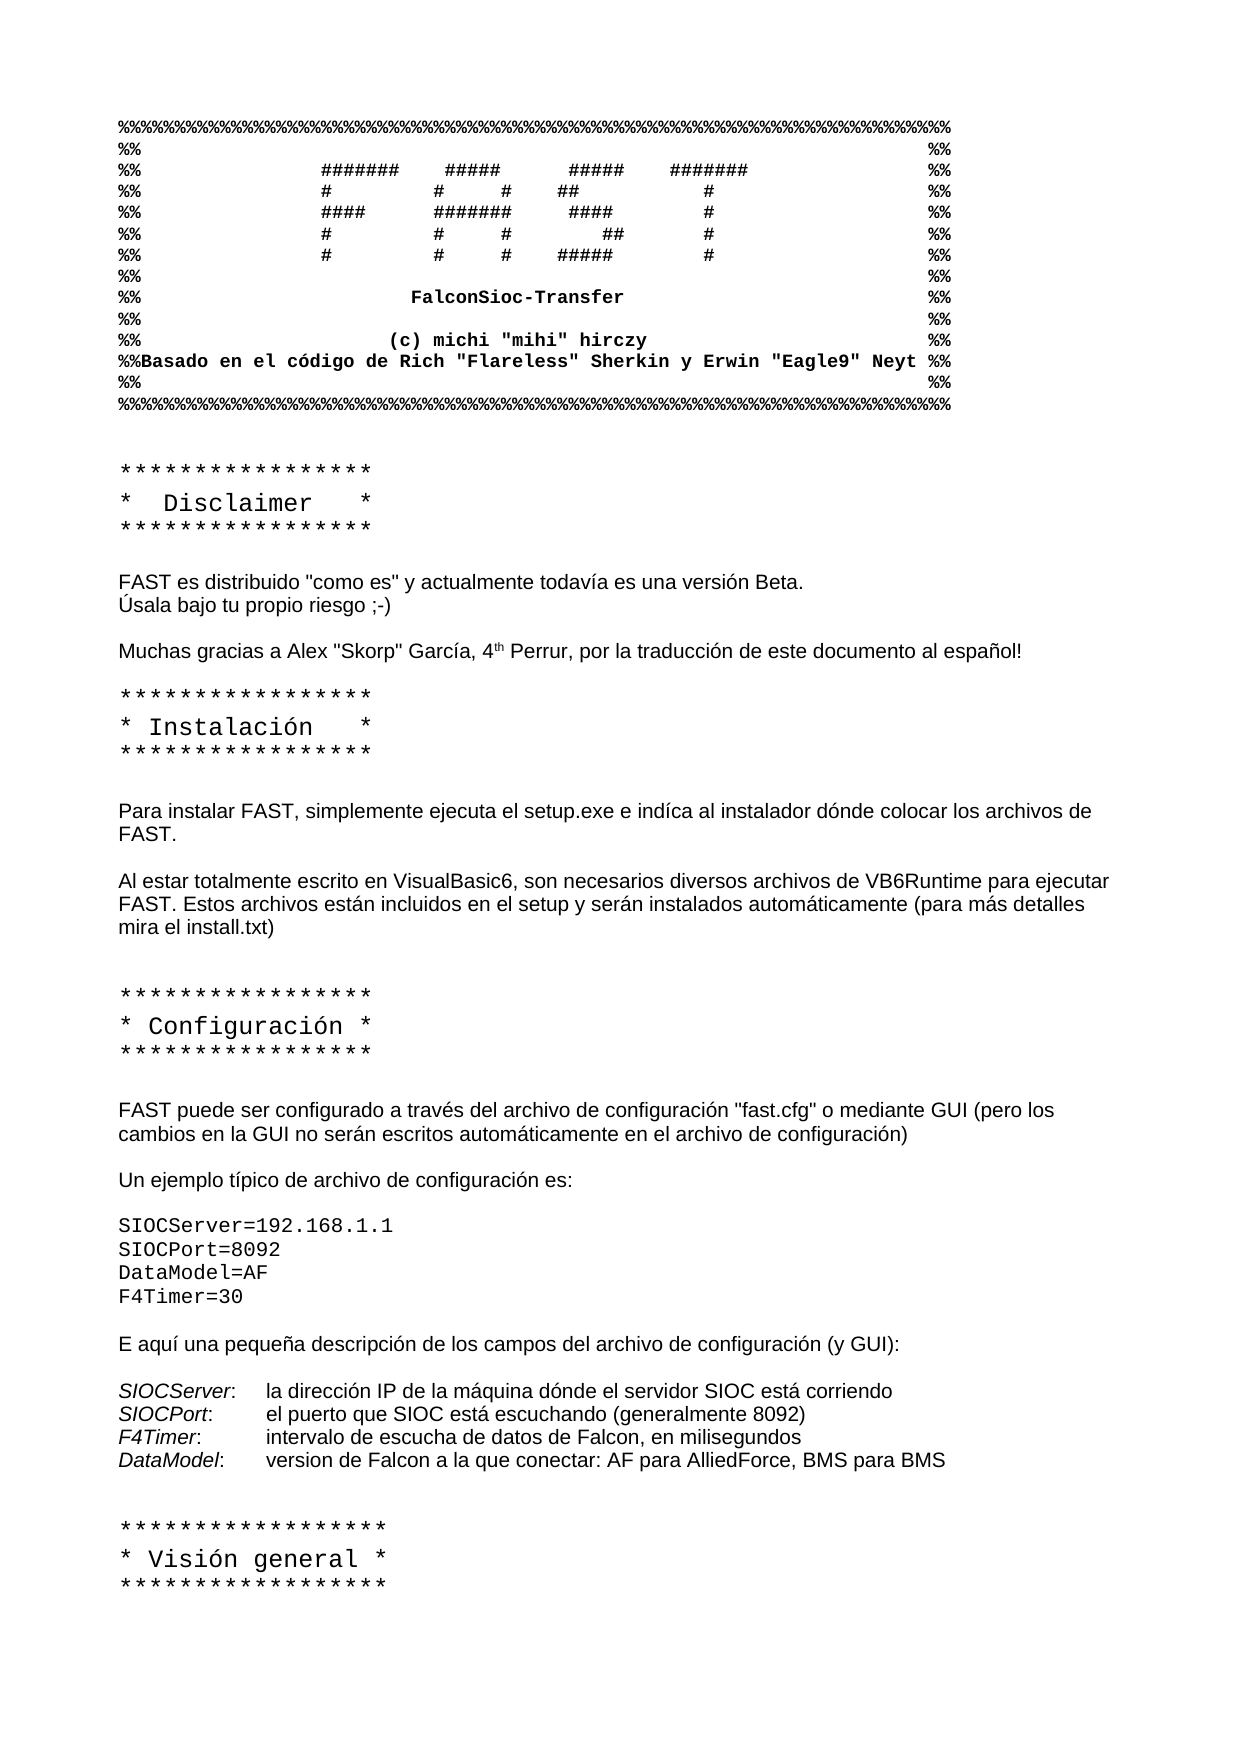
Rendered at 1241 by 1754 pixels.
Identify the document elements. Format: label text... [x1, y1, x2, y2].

text %% # # # ## # %% [118, 224, 1122, 246]
text %%%%%%%%%%%%%%%%%%%%%%%%%%%%%%%%%%%%%%%%%%%%%%%%%%%%%%%%%%%%%%%%%%%%%%%%%% [118, 394, 1122, 416]
text %% (c) michi "mihi" hirczy %% [118, 331, 1122, 352]
subtitle ***************** [118, 986, 1122, 1014]
subtitle * Configuración * [118, 1014, 1122, 1042]
text %% #### ####### #### # %% [118, 203, 1122, 224]
text %%%%%%%%%%%%%%%%%%%%%%%%%%%%%%%%%%%%%%%%%%%%%%%%%%%%%%%%%%%%%%%%%%%%%%%%%% [118, 118, 1122, 139]
subtitle ****************** [118, 1575, 1122, 1604]
text FAST puede ser configurado a través del archivo de configuración "fast.cfg" o mediante GUI (pero los cambios en la GUI no serán escritos automáticamente en el archivo de configuración) [118, 1099, 1122, 1145]
text FAST es distribuido "como es" y actualmente todavía es una versión Beta. [118, 570, 1122, 593]
text %% FalconSioc-Transfer %% [118, 288, 1122, 309]
text DataModel=AF [118, 1262, 1122, 1286]
text E aquí una pequeña descripción de los campos del archivo de configuración (y GUI): [118, 1333, 1122, 1356]
text SIOCServer=192.168.1.1 [118, 1215, 1122, 1239]
subtitle * Disclaimer * [118, 490, 1122, 519]
subtitle * Visión general * [118, 1547, 1122, 1575]
text DataModel: version de Falcon a la que conectar: AF para AlliedForce, BMS para BMS [118, 1449, 1122, 1472]
text Para instalar FAST, simplemente ejecuta el setup.exe e indíca al instalador dónde colocar los archivos de FAST. [118, 800, 1122, 846]
text Muchas gracias a Alex "Skorp" García, 4th Perrur, por la traducción de este documento al español! [118, 640, 1122, 663]
text %% # # # ## # %% [118, 182, 1122, 203]
text Úsala bajo tu propio riesgo ;-) [118, 593, 1122, 617]
text SIOCPort: el puerto que SIOC está escuchando (generalmente 8092) [118, 1403, 1122, 1426]
subtitle ***************** [118, 1042, 1122, 1071]
text %% %% [118, 373, 1122, 394]
text %% %% [118, 139, 1122, 161]
text SIOCPort=8092 [118, 1239, 1122, 1262]
text %% %% [118, 309, 1122, 331]
text Un ejemplo típico de archivo de configuración es: [118, 1169, 1122, 1192]
text SIOCServer: la dirección IP de la máquina dónde el servidor SIOC está corriendo [118, 1379, 1122, 1403]
subtitle ***************** [118, 519, 1122, 547]
subtitle * Instalación * [118, 715, 1122, 743]
subtitle ****************** [118, 1519, 1122, 1547]
subtitle ***************** [118, 743, 1122, 771]
text F4Timer: intervalo de escucha de datos de Falcon, en milisegundos [118, 1426, 1122, 1449]
subtitle ***************** [118, 462, 1122, 490]
text %% ####### ##### ##### ####### %% [118, 161, 1122, 182]
text %% # # # ##### # %% [118, 246, 1122, 267]
subtitle ***************** [118, 686, 1122, 715]
text %%Basado en el código de Rich "Flareless" Sherkin y Erwin "Eagle9" Neyt %% [118, 352, 1122, 373]
text F4Timer=30 [118, 1286, 1122, 1310]
text Al estar totalmente escrito en VisualBasic6, son necesarios diversos archivos de VB6Runtime para ejecutar FAST. Estos archivos están incluidos en el setup y serán instalados automáticamente (para más detalles mira el install.txt) [118, 869, 1122, 939]
text %% %% [118, 267, 1122, 288]
